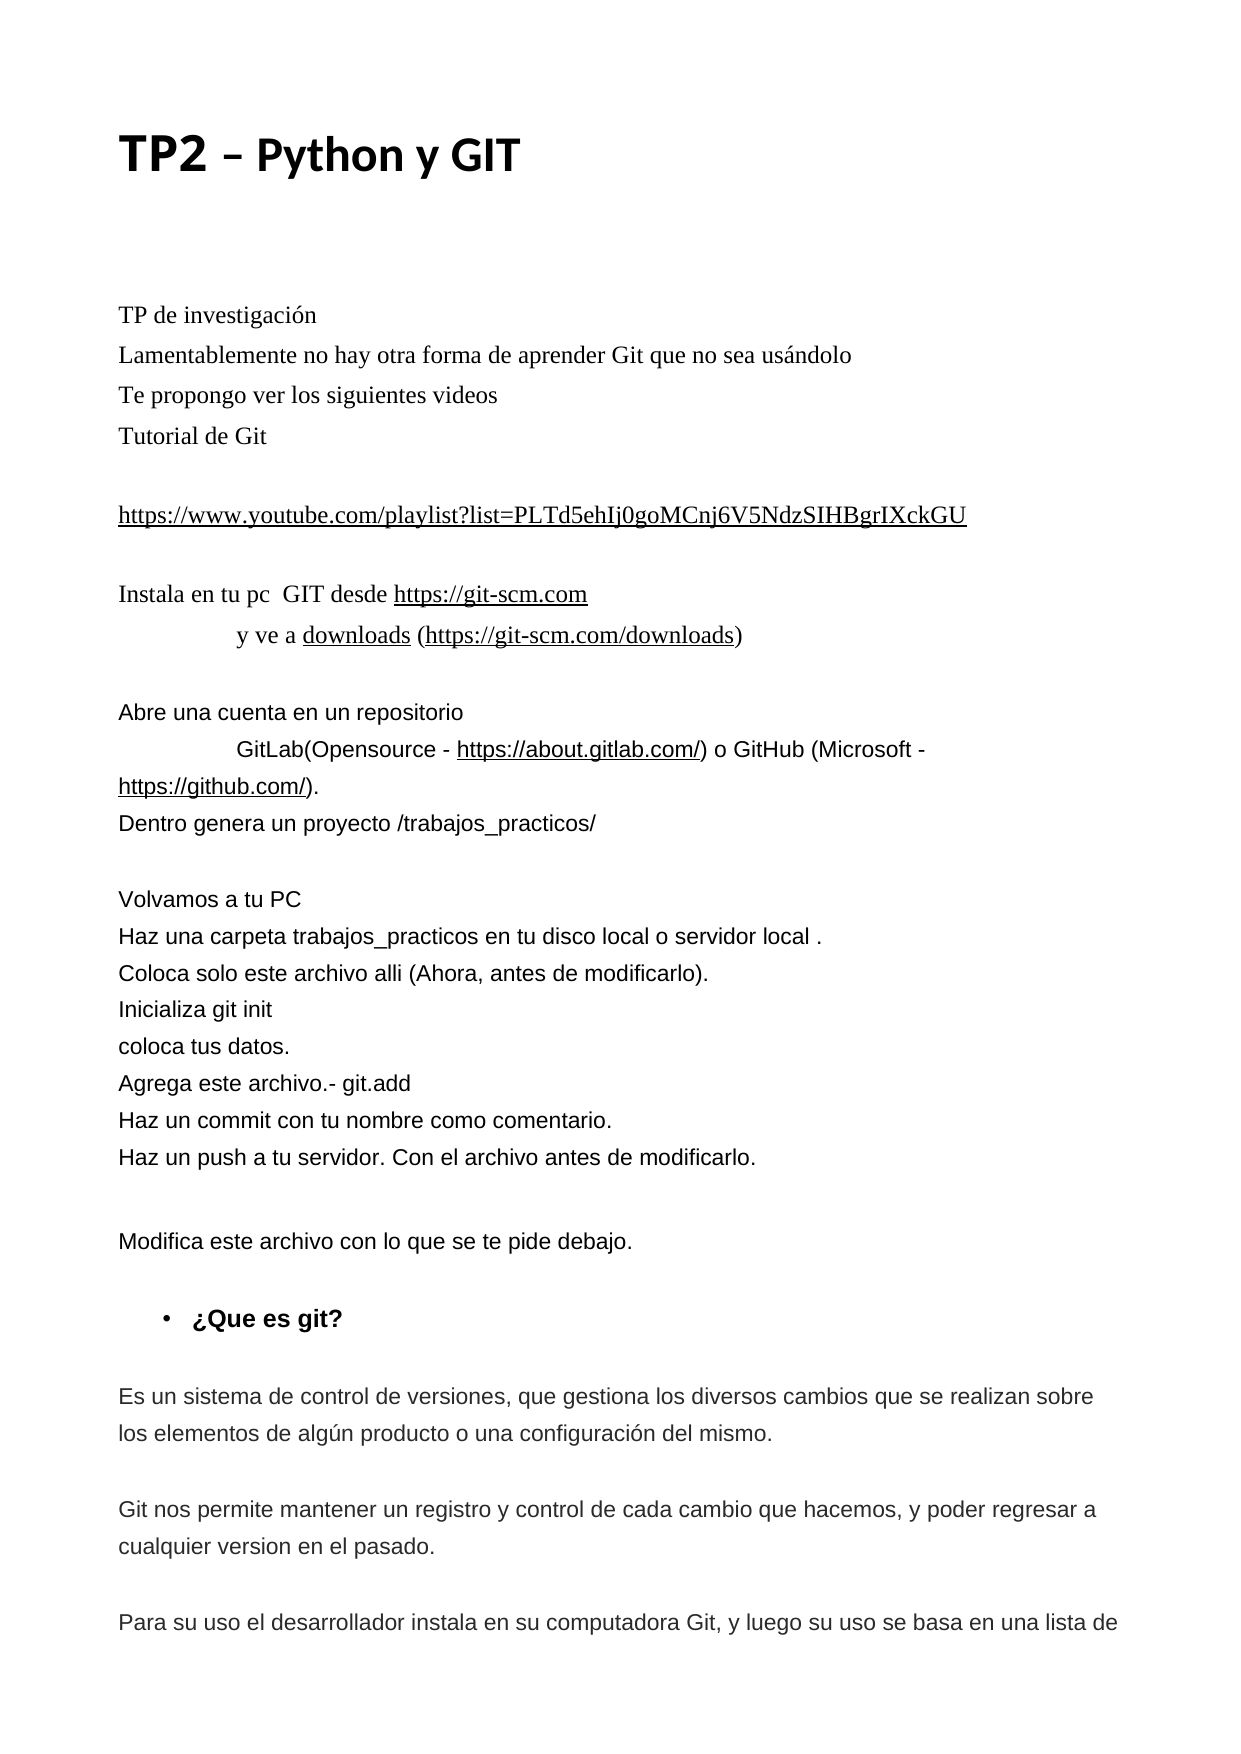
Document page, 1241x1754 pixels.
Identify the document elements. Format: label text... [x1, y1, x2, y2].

text Para su uso el desarrollador instala en su computadora Git, y luego su uso se basa en una lista de [118, 1609, 1122, 1635]
text TP2 – Python y GIT [118, 118, 1122, 186]
text GitLab(Opensource - https://about.gitlab.com/) o GitHub (Microsoft - https://github.com/). [118, 736, 1122, 799]
text Haz un commit con tu nombre como comentario. [118, 1107, 1122, 1133]
text Dentro genera un proyecto /trabajos_practicos/ [118, 810, 1122, 836]
text Tutorial de Git [118, 421, 1122, 449]
text Modifica este archivo con lo que se te pide debajo. [118, 1228, 1122, 1254]
text Haz una carpeta trabajos_practicos en tu disco local o servidor local . [118, 923, 1122, 949]
text Haz un push a tu servidor. Con el archivo antes de modificarlo. [118, 1144, 1122, 1170]
text Inicializa git init [118, 996, 1122, 1023]
text Es un sistema de control de versiones, que gestiona los diversos cambios que se realizan sobre los elementos de algún producto o una configuración del mismo. [118, 1383, 1122, 1446]
text Agrega este archivo.- git.add [118, 1070, 1122, 1097]
text y ve a downloads (https://git-scm.com/downloads) [118, 620, 1122, 648]
text Instala en tu pc GIT desde https://git-scm.com [118, 579, 1122, 608]
text TP de investigación [118, 300, 1122, 329]
text Te propongo ver los siguientes videos [118, 381, 1122, 409]
text Abre una cuenta en un repositorio [118, 699, 1122, 726]
text Volvamos a tu PC [118, 886, 1122, 912]
text https://www.youtube.com/playlist?list=PLTd5ehIj0goMCnj6V5NdzSIHBgrIXckGU [118, 500, 1122, 529]
text Coloca solo este archivo alli (Ahora, antes de modificarlo). [118, 959, 1122, 986]
text coloca tus datos. [118, 1033, 1122, 1060]
text Git nos permite mantener un registro y control de cada cambio que hacemos, y poder regresar a cualquier version en el pasado. [118, 1496, 1122, 1559]
text Lamentablemente no hay otra forma de aprender Git que no sea usándolo [118, 340, 1122, 369]
list ¿Que es git? [162, 1304, 1122, 1332]
